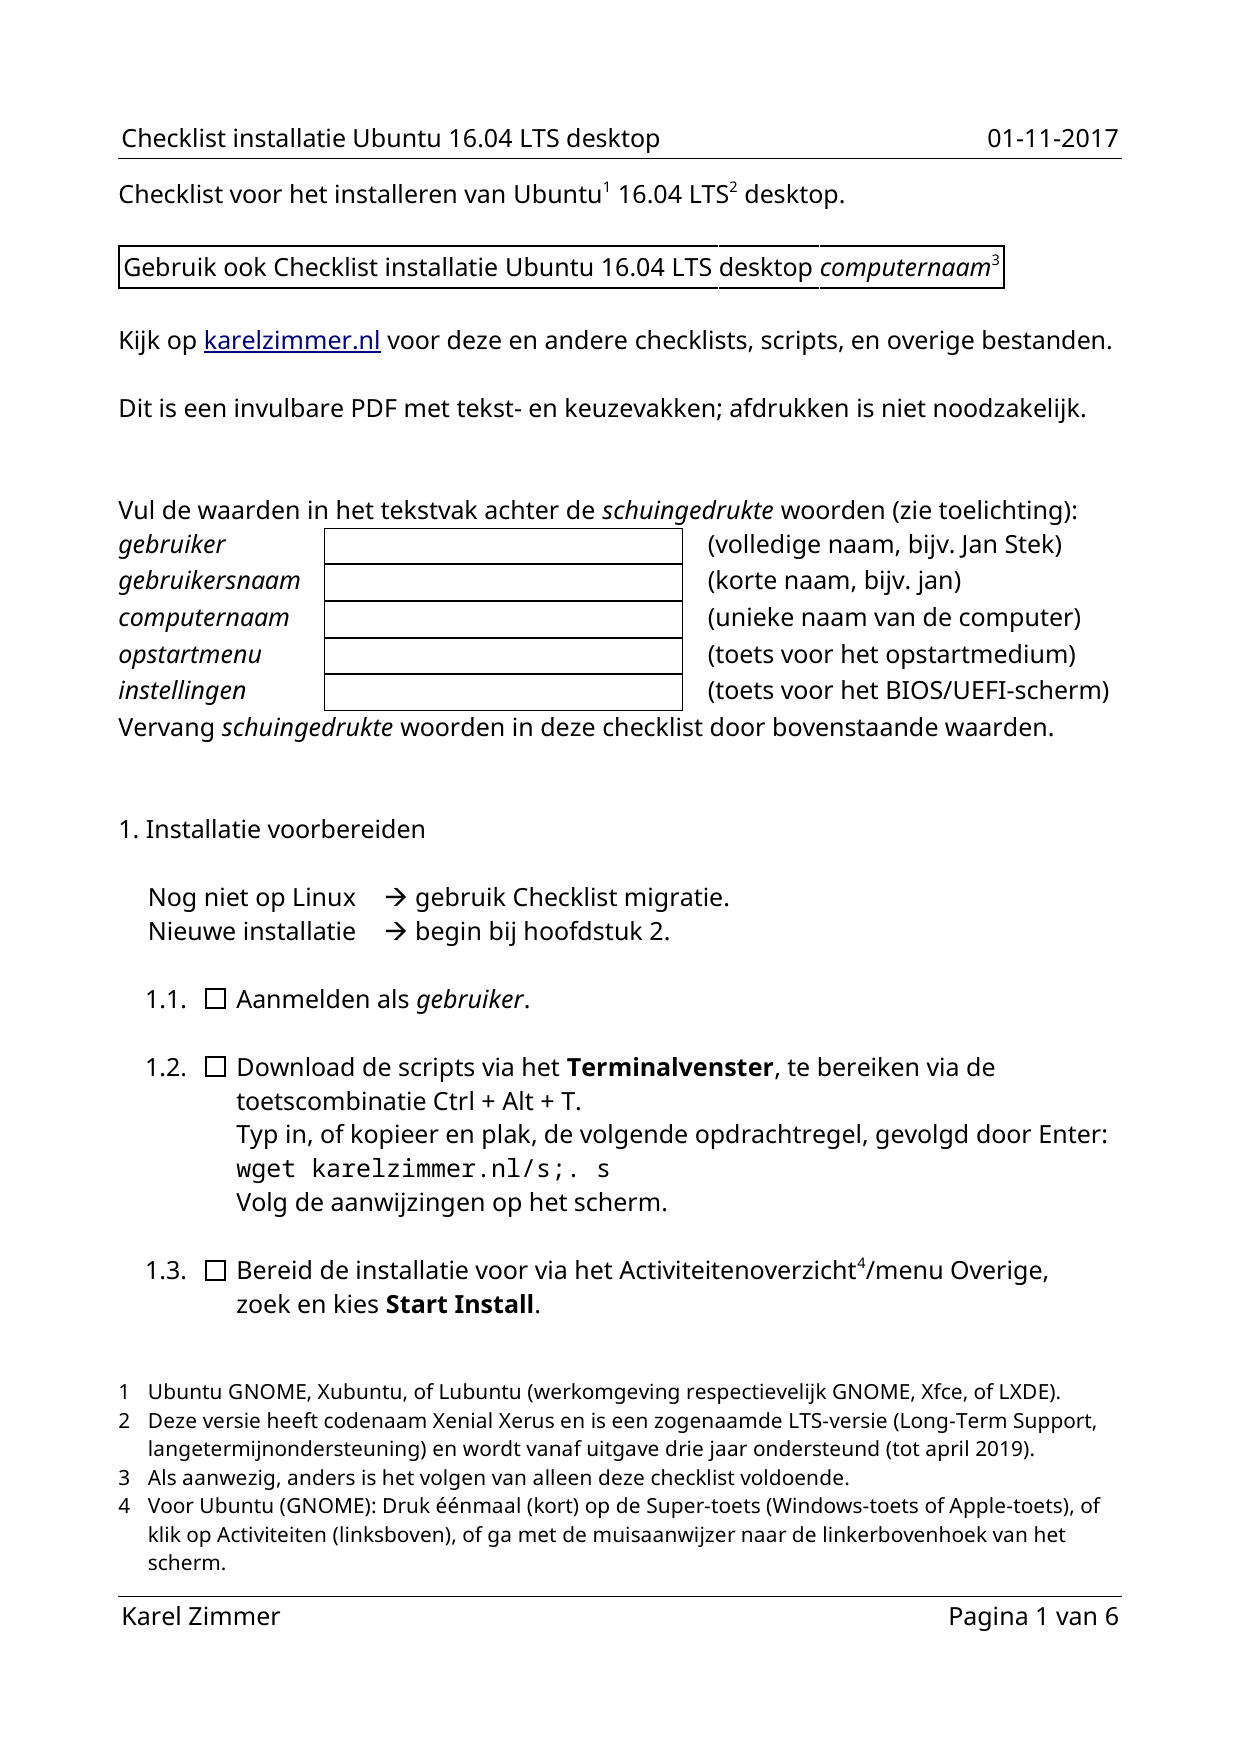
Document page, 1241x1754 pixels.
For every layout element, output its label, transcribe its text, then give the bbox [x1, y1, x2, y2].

text (korte naam, bijv. jan) [683, 563, 1122, 600]
list Bereid de installatie voor via het Activiteitenoverzicht/menu Overige, zoek en kies Start Install. [145, 1253, 1122, 1321]
text (unieke naam van de computer) [683, 600, 1122, 637]
list Download de scripts via het Terminalvenster, te bereiken via de toetscombinatie Ctrl + Alt + T. Typ in, of kopieer en plak, de volgende opdrachtregel, gevolgd door Enter: wget karelzimmer.nl/s;. s Volg de aanwijzingen op het scherm. [145, 1049, 1122, 1253]
text Dit is een invulbare PDF met tekst- en keuzevakken; afdrukken is niet noodzakelijk. [118, 391, 1122, 425]
text Checklist voor het installeren van Ubuntu 16.04 LTS desktop. [118, 177, 1122, 211]
list Installatie voorbereiden Nog niet op Linux  gebruik Checklist migratie. Nieuwe installatie  begin bij hoofdstuk 2. [118, 812, 1122, 948]
text opstartmenu [118, 637, 324, 673]
text [1005, 245, 1122, 289]
list Aanmelden als gebruiker. [145, 982, 1122, 1016]
text Vul de waarden in het tekstvak achter de schuingedrukte woorden (zie toelichting): [118, 493, 1122, 527]
text Vervang schuingedrukte woorden in deze checklist door bovenstaande waarden. [118, 710, 1122, 744]
list Voor Ubuntu (GNOME): Druk éénmaal (kort) op de Super-toets (Windows-toets of Apple-toets), of klik op Activiteiten (linksboven), of ga met de muisaanwijzer naar de linkerbovenhoek van het scherm. [118, 1491, 1122, 1577]
text Gebruik ook Checklist installatie Ubuntu 16.04 LTS desktop computernaam [120, 246, 1003, 288]
text Kijk op karelzimmer.nl voor deze en andere checklists, scripts, en overige bestanden. [118, 323, 1122, 357]
text computernaam [118, 600, 324, 637]
text Als aanwezig, anders is het volgen van alleen deze checklist voldoende. [118, 1463, 1122, 1491]
text Deze versie heeft codenaam Xenial Xerus en is een zogenaamde LTS-versie (Long-Term Support, langetermijnondersteuning) en wordt vanaf uitgave drie jaar ondersteund (tot april 2019). [118, 1406, 1122, 1463]
text gebruikersnaam [118, 563, 324, 600]
text instellingen [118, 673, 324, 710]
text (toets voor het opstartmedium) [683, 637, 1122, 673]
text Ubuntu GNOME, Xubuntu, of Lubuntu (werkomgeving respectievelijk GNOME, Xfce, of LXDE). [118, 1377, 1122, 1406]
text gebruiker (volledige naam, bijv. Jan Stek) [118, 527, 1122, 563]
text (toets voor het BIOS/UEFI-scherm) [683, 673, 1122, 710]
